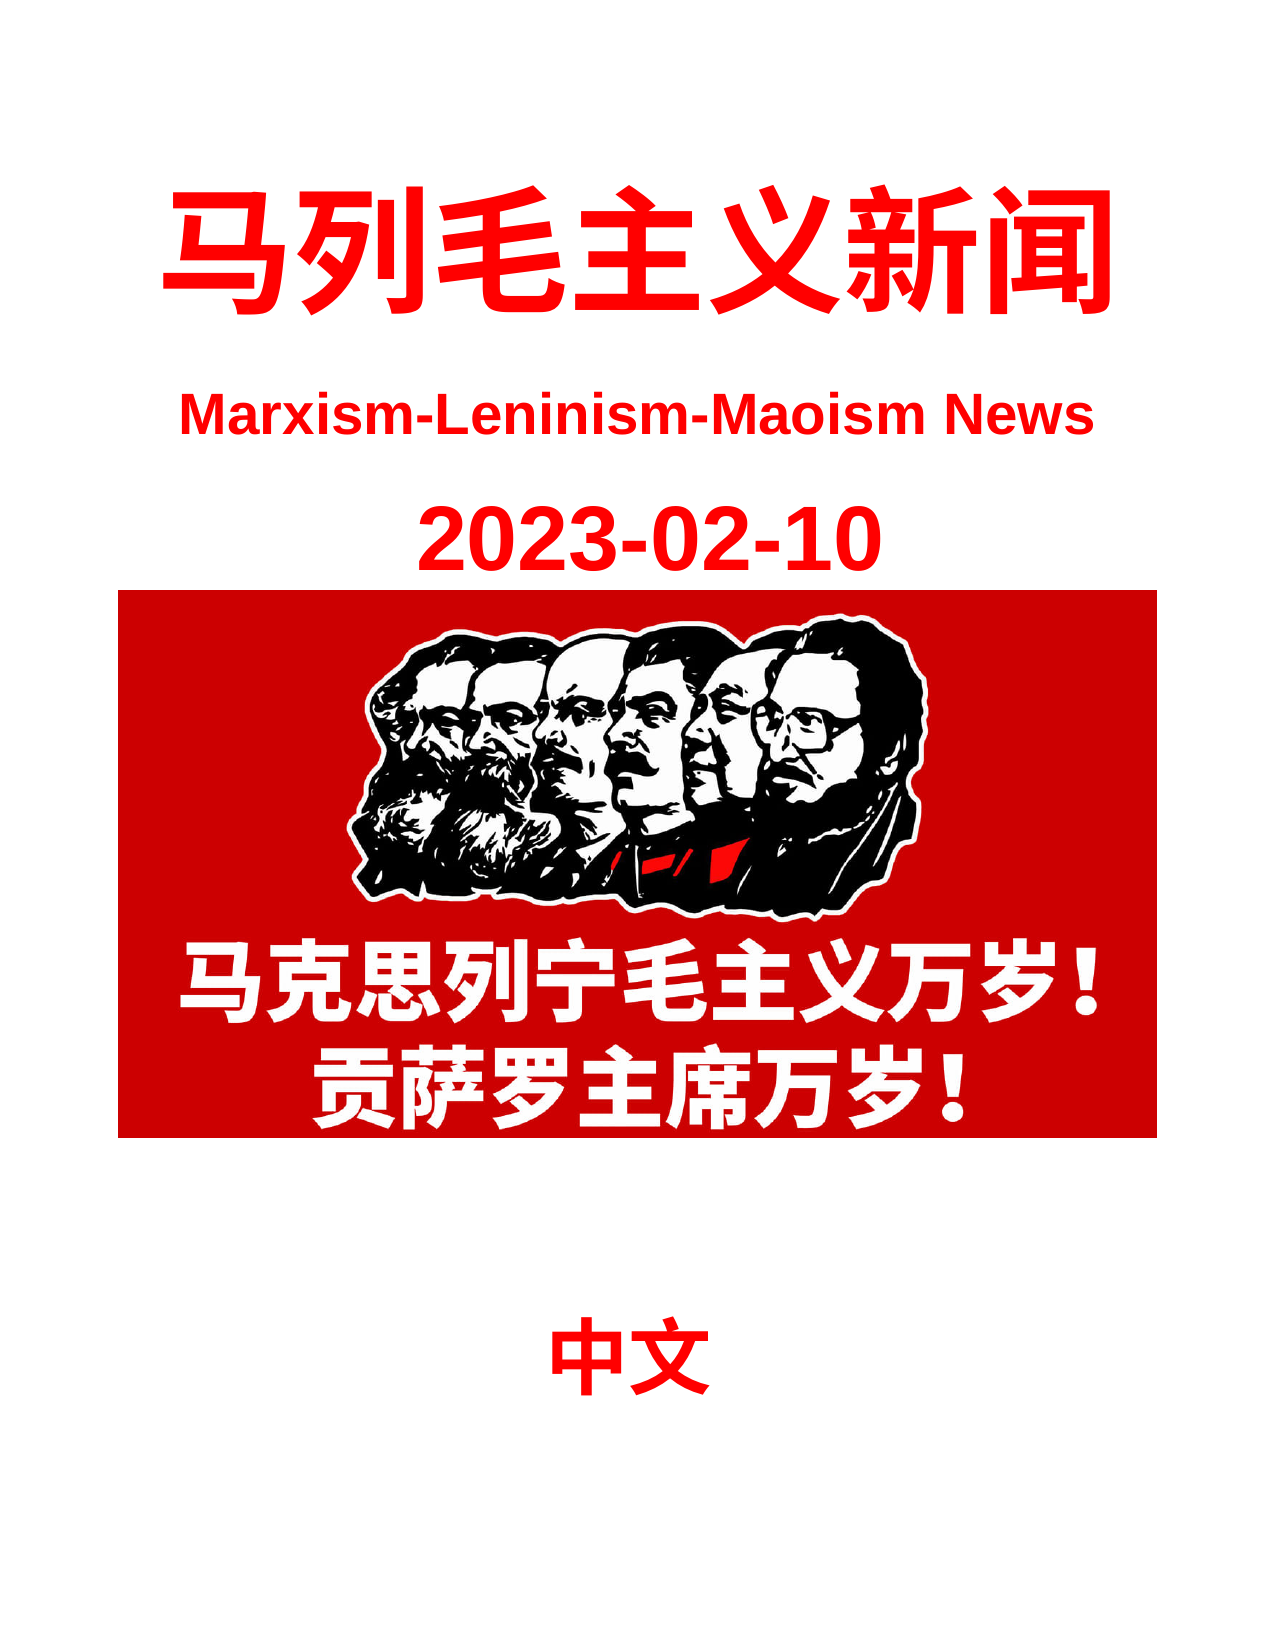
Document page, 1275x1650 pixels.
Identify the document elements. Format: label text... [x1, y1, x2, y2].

subtitle Marxism-Leninism-Maoism News [118, 380, 1157, 447]
picture [118, 590, 1157, 1138]
subtitle 马列毛主义新闻 [118, 143, 1157, 342]
subtitle 中文 [118, 1292, 1157, 1413]
subtitle 2023-02-10 [118, 484, 1157, 590]
